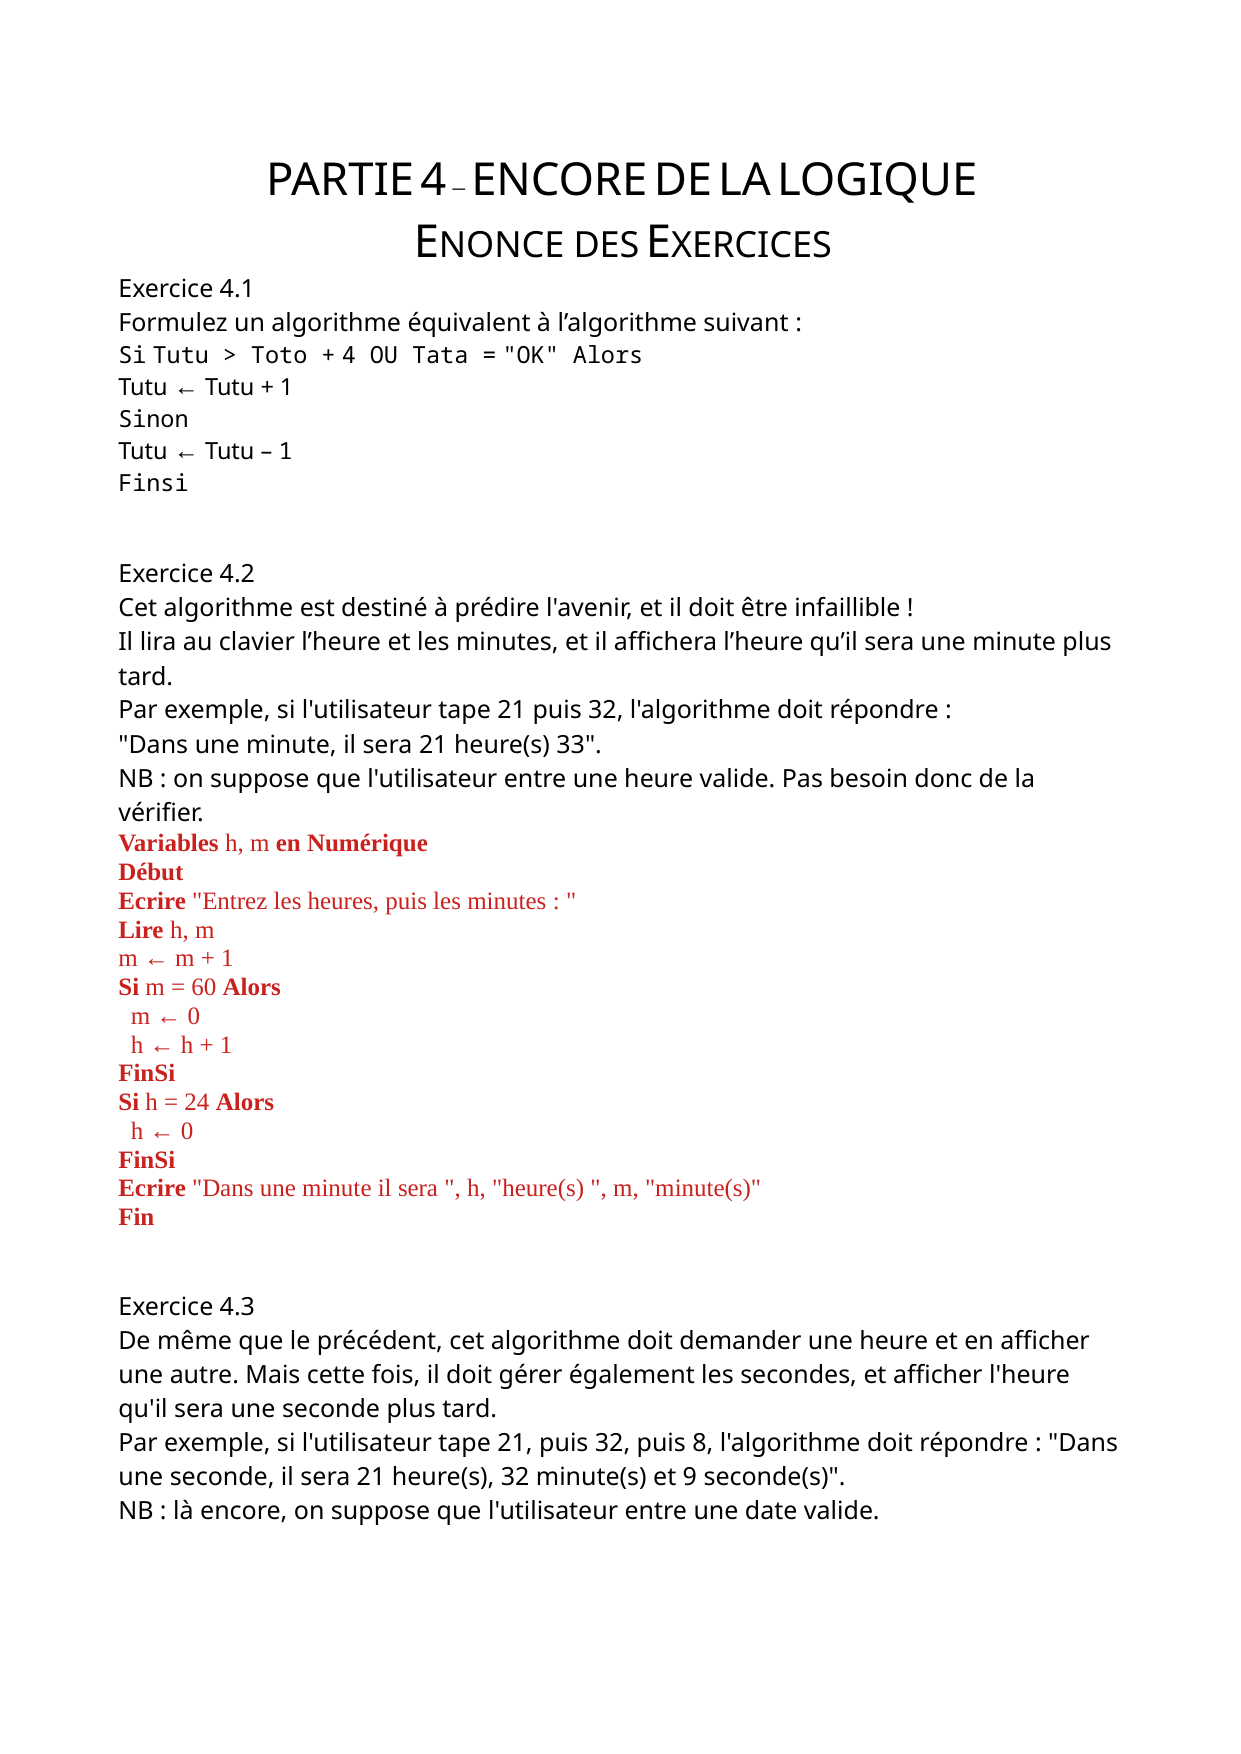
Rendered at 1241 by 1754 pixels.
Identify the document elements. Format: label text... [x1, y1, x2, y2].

text Par exemple, si l'utilisateur tape 21 puis 32, l'algorithme doit répondre : "Dans une minute, il sera 21 heure(s) 33". NB : on suppose que l'utilisateur entre une heure valide. Pas besoin donc de la vérifier. Variables h, m en Numérique Début Ecrire "Entrez les heures, puis les minutes : " Lire h, m m ← m + 1 Si m = 60 Alors m ← 0 h ← h + 1 FinSi Si h = 24 Alors h ← 0 FinSi Ecrire "Dans une minute il sera ", h, "heure(s) ", m, "minute(s)" Fin [118, 692, 1122, 1231]
text PARTIE 4 – ENCORE DE LA LOGIQUE ENONCE DES EXERCICES Exercice 4.1 Formulez un algorithme équivalent à l’algorithme suivant : Si Tutu > Toto + 4 OU Tata = "OK" Alors Tutu ← Tutu + 1 Sinon Tutu ← Tutu – 1 Finsi [118, 147, 1122, 527]
text Exercice 4.3 De même que le précédent, cet algorithme doit demander une heure et en afficher une autre. Mais cette fois, il doit gérer également les secondes, et afficher l'heure qu'il sera une seconde plus tard. Par exemple, si l'utilisateur tape 21, puis 32, puis 8, l'algorithme doit répondre : "Dans une seconde, il sera 21 heure(s), 32 minute(s) et 9 seconde(s)". NB : là encore, on suppose que l'utilisateur entre une date valide. [118, 1288, 1122, 1556]
text Exercice 4.2 Cet algorithme est destiné à prédire l'avenir, et il doit être infaillible ! Il lira au clavier l’heure et les minutes, et il affichera l’heure qu’il sera une minute plus tard. [118, 556, 1122, 692]
